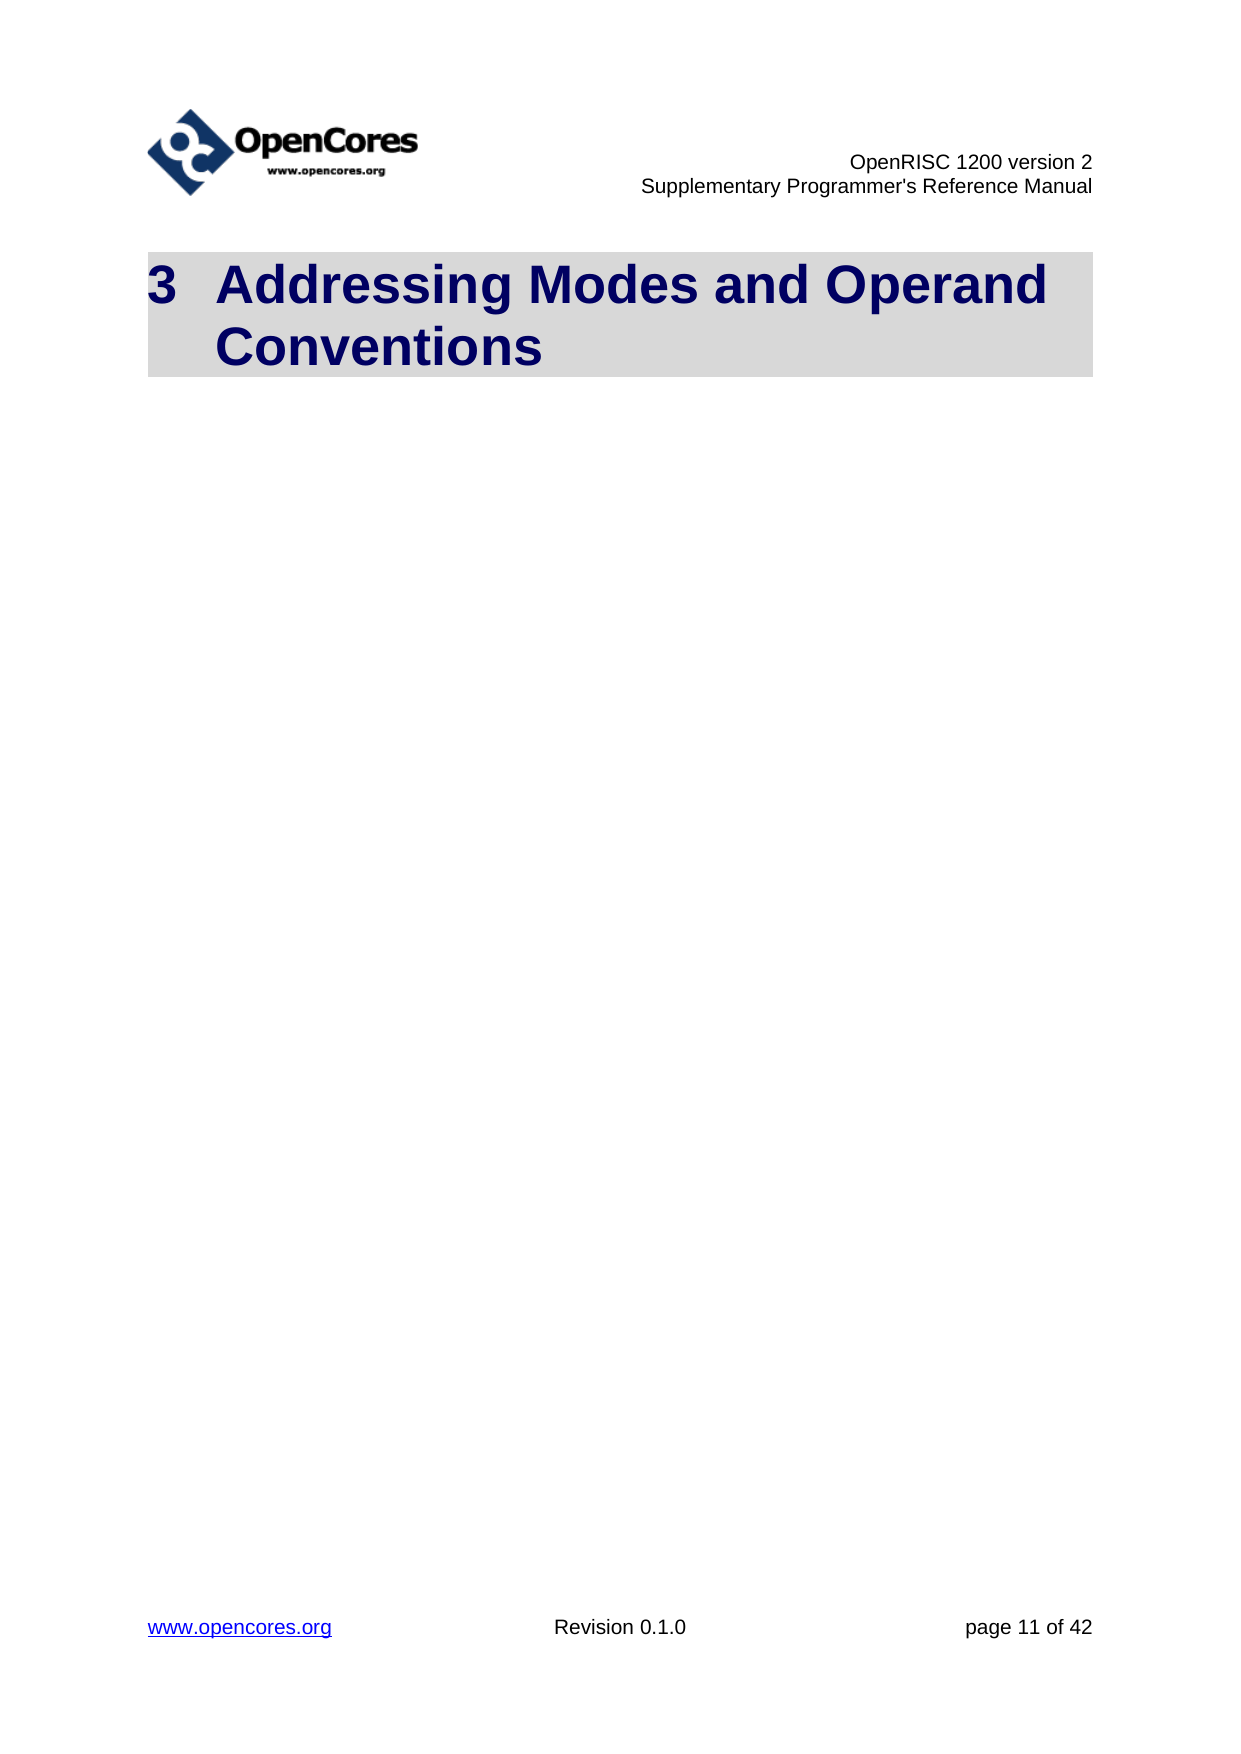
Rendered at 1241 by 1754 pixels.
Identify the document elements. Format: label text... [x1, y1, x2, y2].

subtitle Addressing Modes and Operand Conventions [148, 252, 1093, 377]
picture [147, 109, 418, 196]
